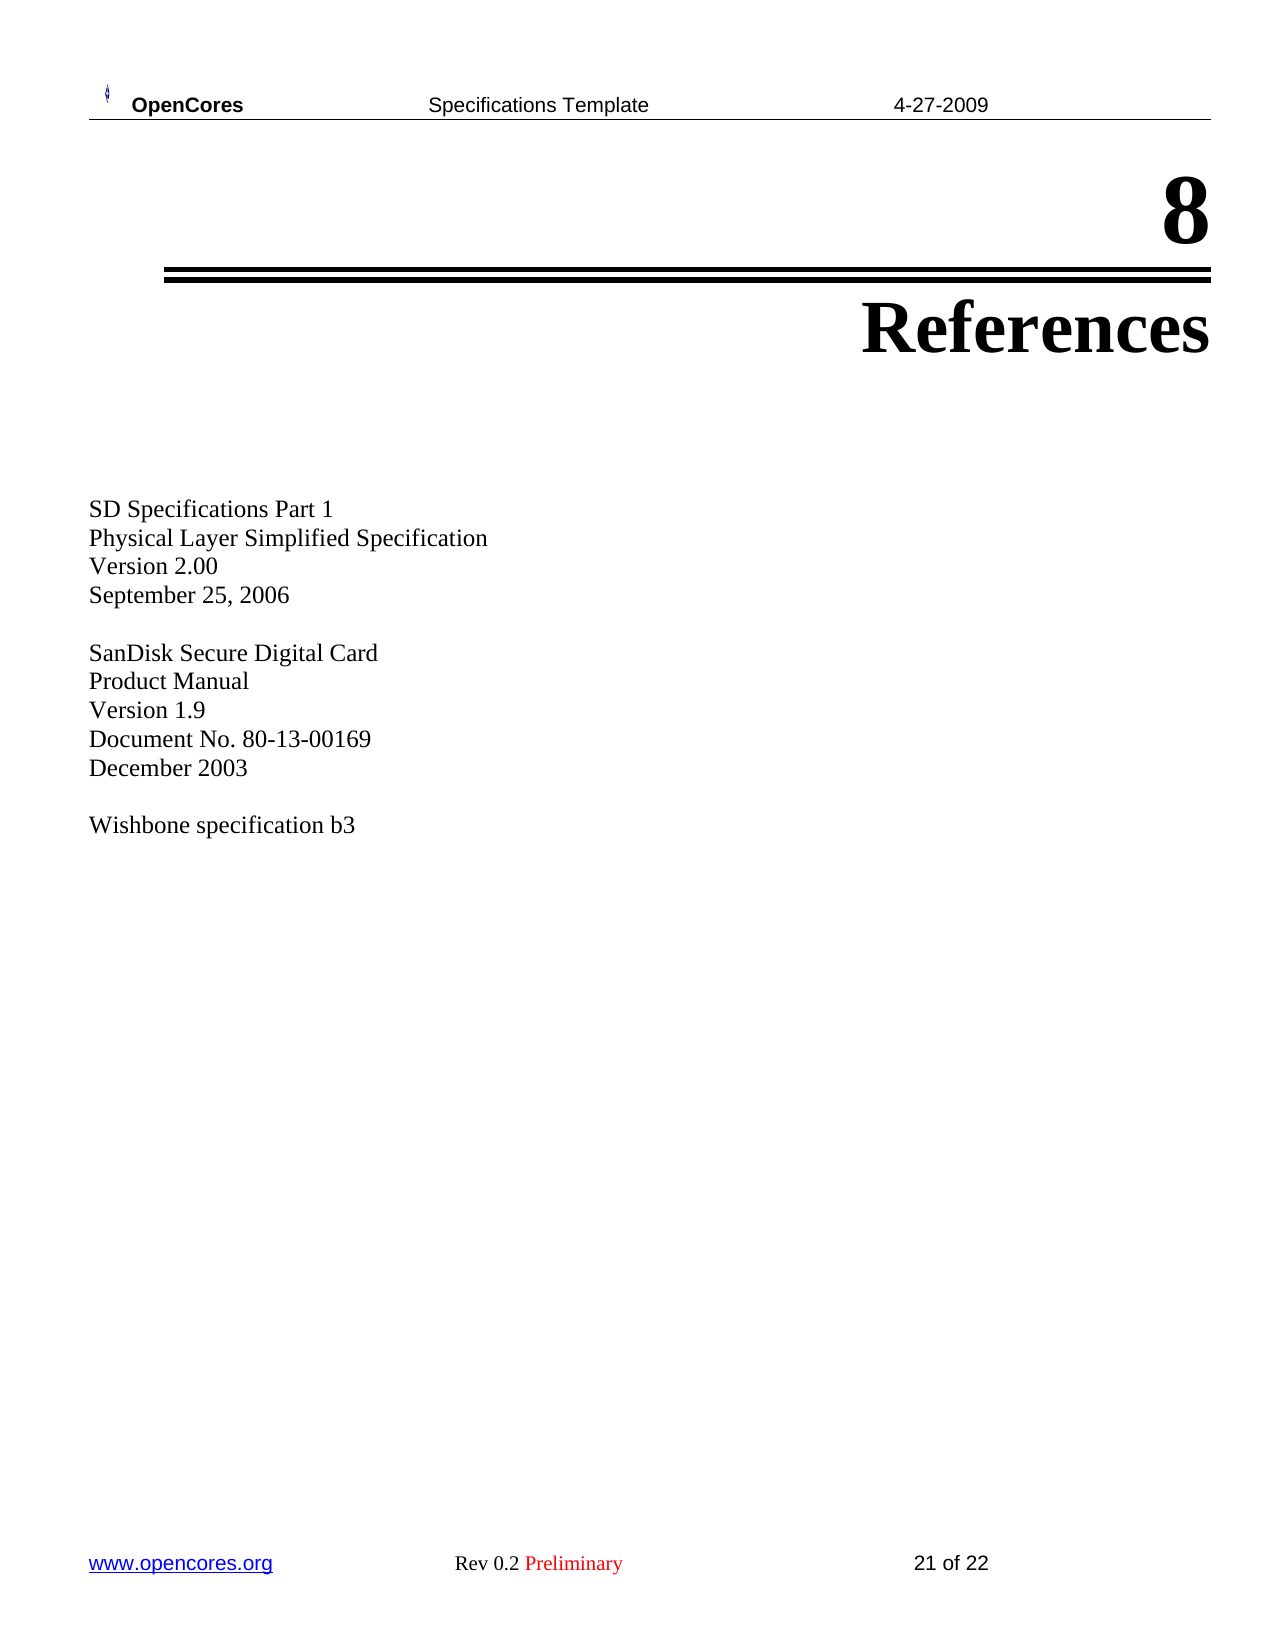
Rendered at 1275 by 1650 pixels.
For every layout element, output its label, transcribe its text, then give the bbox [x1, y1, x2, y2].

text SD Specifications Part 1 [89, 494, 1211, 523]
subtitle [164, 272, 1211, 277]
text Document No. 80-13-00169 [89, 724, 1211, 753]
text Wishbone specification b3 [89, 810, 1211, 839]
text December 2003 [89, 753, 1211, 781]
text Version 2.00 [89, 551, 1211, 580]
subtitle References [89, 283, 1211, 369]
text September 25, 2006 [89, 580, 1211, 609]
text Version 1.9 [89, 695, 1211, 724]
text Physical Layer Simplified Specification [89, 523, 1211, 551]
subtitle 8 [164, 150, 1211, 267]
text SanDisk Secure Digital Card [89, 638, 1211, 666]
text Product Manual [89, 666, 1211, 695]
